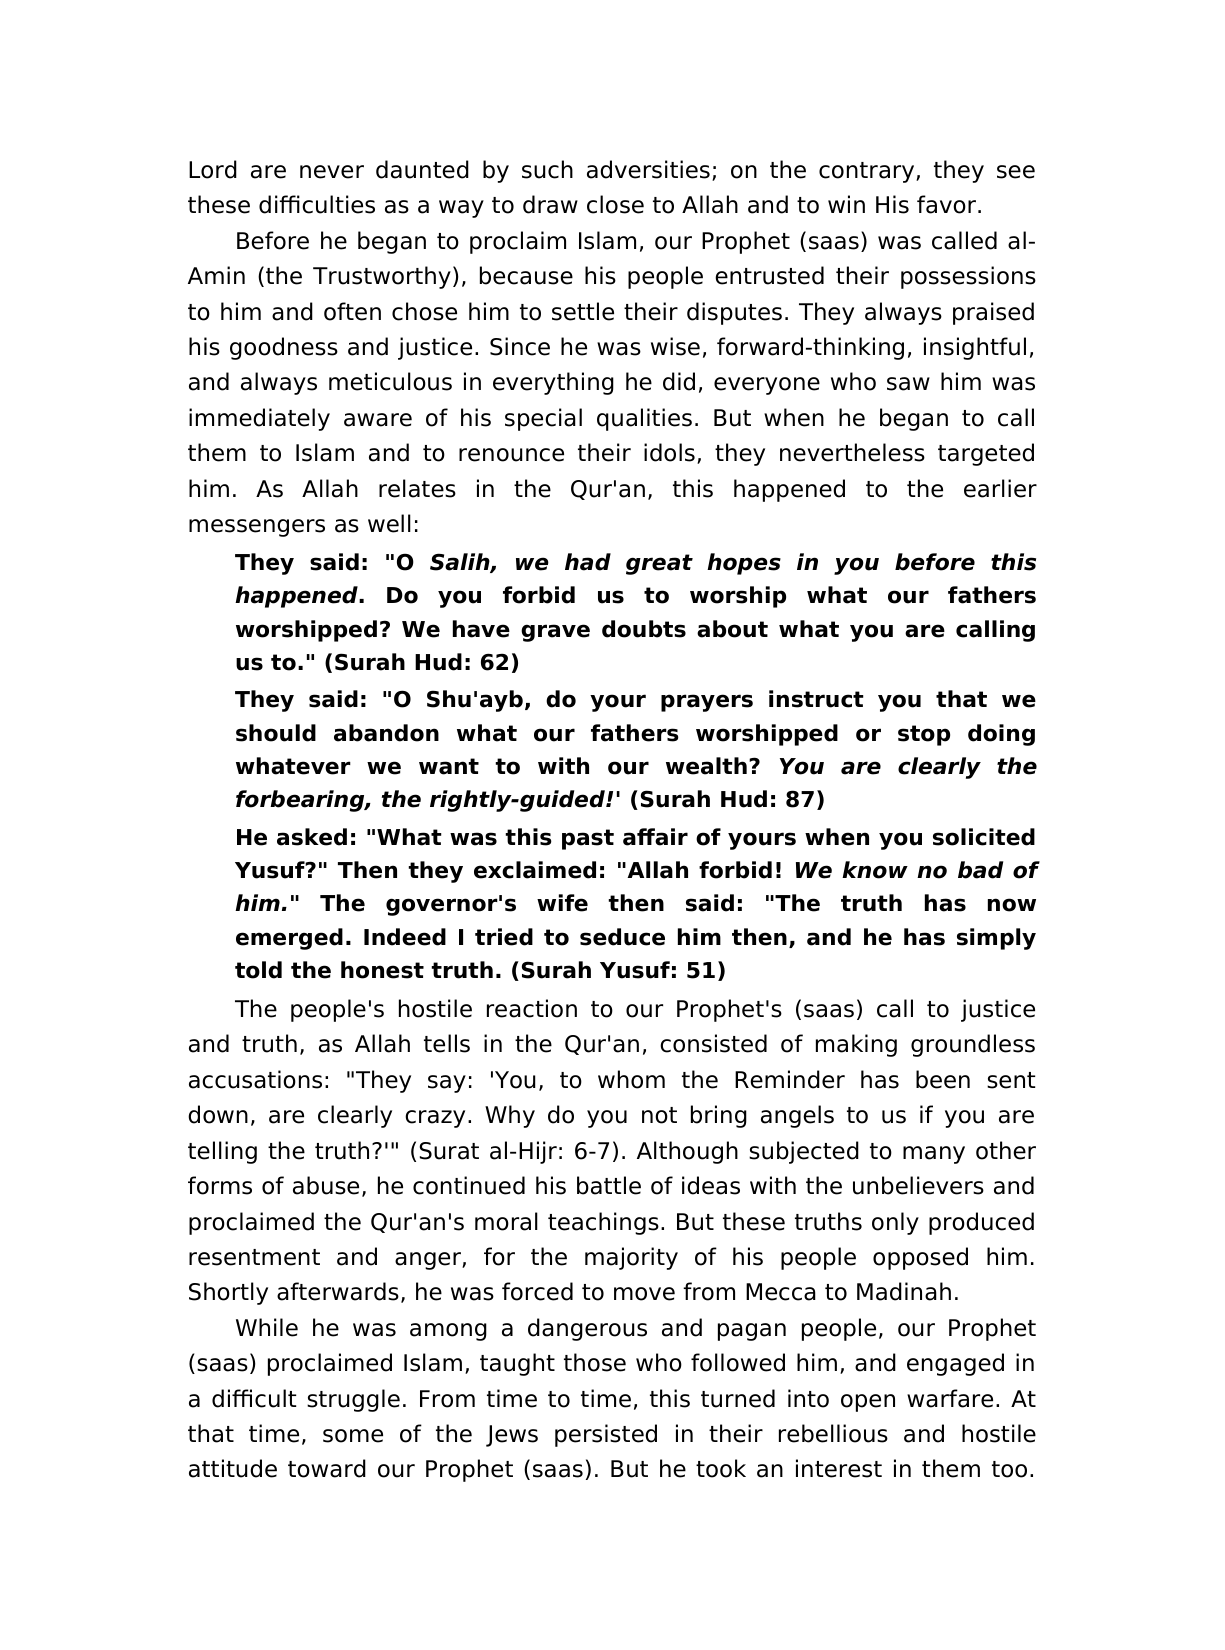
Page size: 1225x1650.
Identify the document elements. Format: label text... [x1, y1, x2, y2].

text They said: "O Salih, we had great hopes in you before this happened. Do you forbid us to worship what our fathers worshipped? We have grave doubts about what you are calling us to." (Surah Hud: 62) [235, 544, 1037, 677]
text Lord are never daunted by such adversities; on the contrary, they see these difficulties as a way to draw close to Allah and to win His favor. [187, 150, 1037, 221]
text They said: "O Shu'ayb, do your prayers instruct you that we should abandon what our fathers worshipped or stop doing whatever we want to with our wealth? You are clearly the forbearing, the rightly-guided!' (Surah Hud: 87) [235, 681, 1037, 814]
text While he was among a dangerous and pagan people, our Prophet (saas) proclaimed Islam, taught those who followed him, and engaged in a difficult struggle. From time to time, this turned into open warfare. At that time, some of the Jews persisted in their rebellious and hostile attitude toward our Prophet (saas). But he took an interest in them too. [187, 1308, 1037, 1485]
text Before he began to proclaim Islam, our Prophet (saas) was called al-Amin (the Trustworthy), because his people entrusted their possessions to him and often chose him to settle their disputes. They always praised his goodness and justice. Since he was wise, forward-thinking, insightful, and always meticulous in everything he did, everyone who saw him was immediately aware of his special qualities. But when he began to call them to Islam and to renounce their idols, they nevertheless targeted him. As Allah relates in the Qur'an, this happened to the earlier messengers as well: [187, 221, 1037, 539]
text The people's hostile reaction to our Prophet's (saas) call to justice and truth, as Allah tells in the Qur'an, consisted of making groundless accusations: "They say: 'You, to whom the Reminder has been sent down, are clearly crazy. Why do you not bring angels to us if you are telling the truth?'" (Surat al-Hijr: 6-7). Although subjected to many other forms of abuse, he continued his battle of ideas with the unbelievers and proclaimed the Qur'an's moral teachings. But these truths only produced resentment and anger, for the majority of his people opposed him. Shortly afterwards, he was forced to move from Mecca to Madinah. [187, 989, 1037, 1308]
text He asked: "What was this past affair of yours when you solicited Yusuf?" Then they exclaimed: "Allah forbid! We know no bad of him." The governor's wife then said: "The truth has now emerged. Indeed I tried to seduce him then, and he has simply told the honest truth. (Surah Yusuf: 51) [235, 818, 1037, 985]
